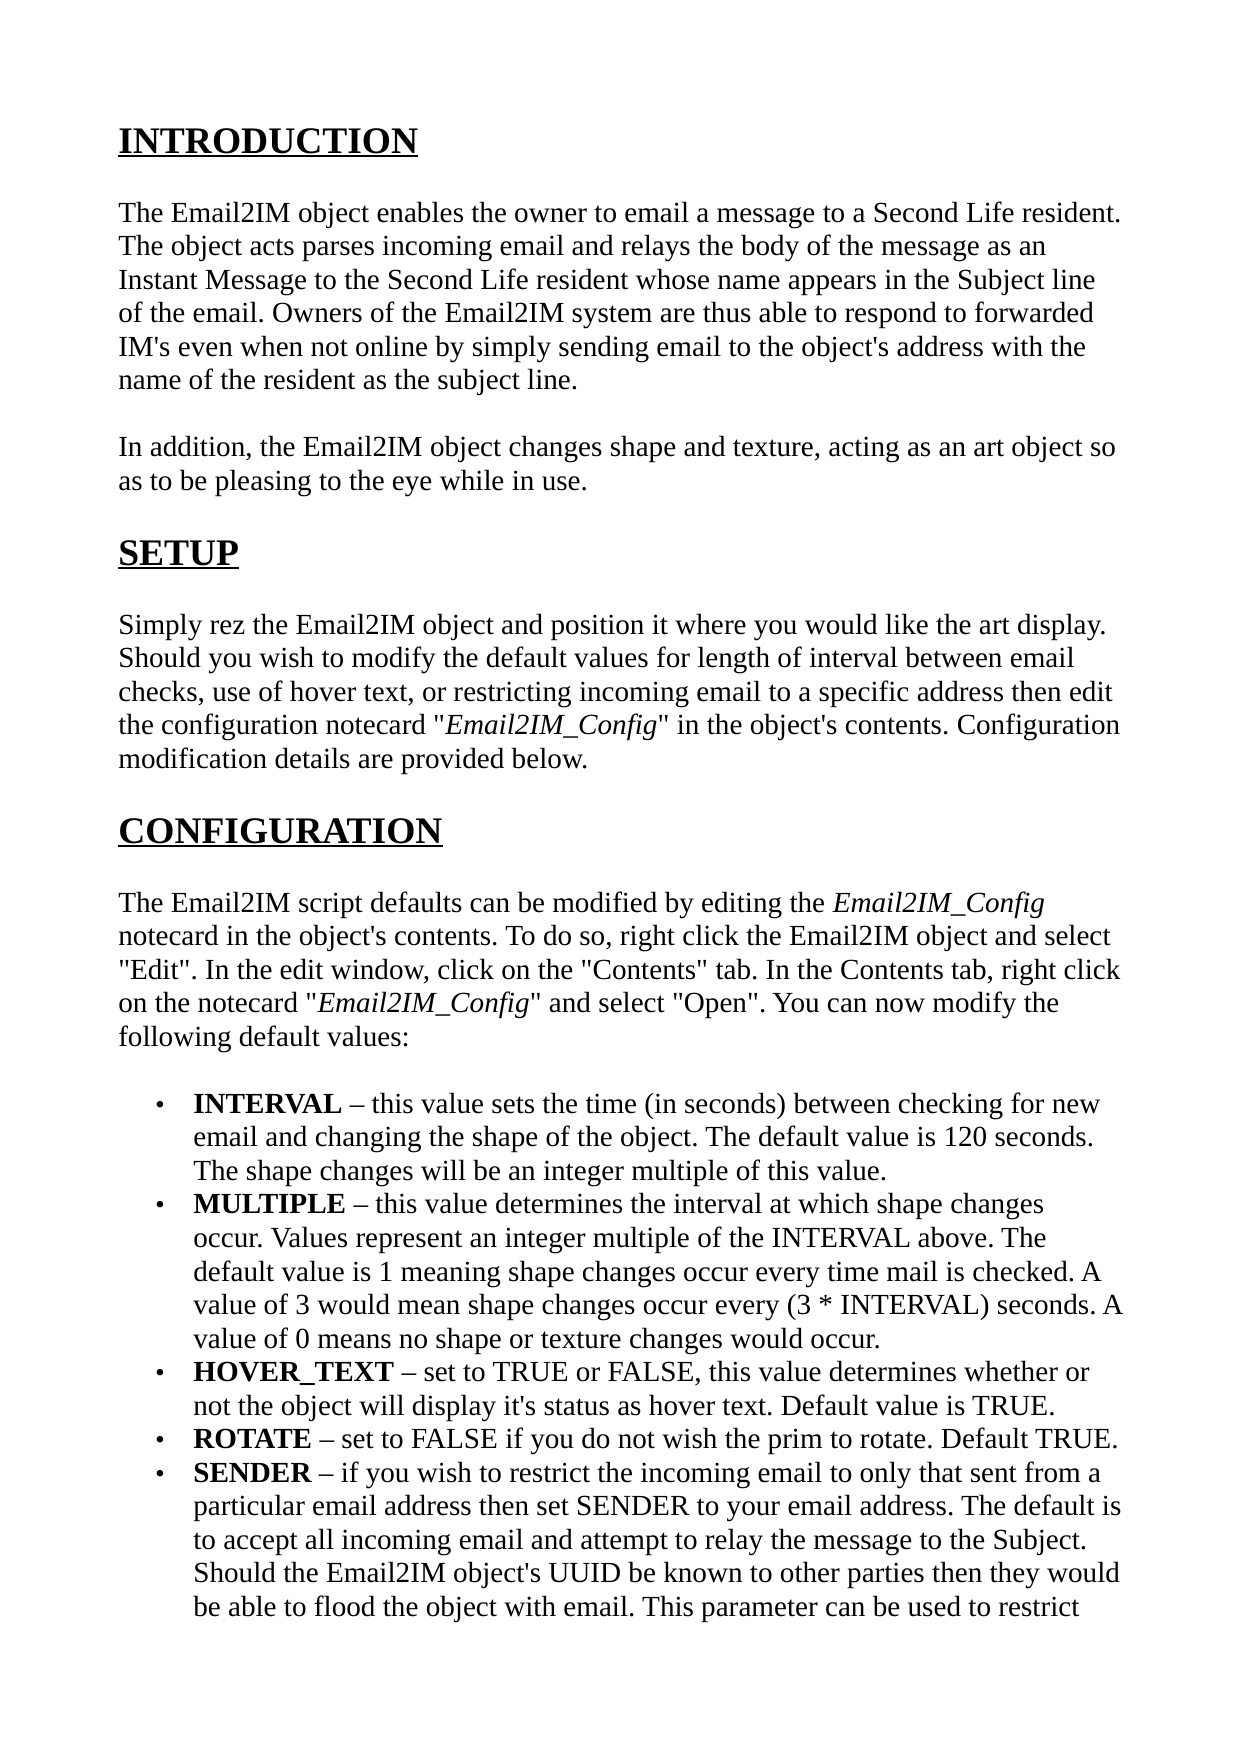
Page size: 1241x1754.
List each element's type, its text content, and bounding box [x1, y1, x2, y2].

text Simply rez the Email2IM object and position it where you would like the art display. Should you wish to modify the default values for length of interval between email checks, use of hover text, or restricting incoming email to a specific address then edit the configuration notecard "Email2IM_Config" in the object's contents. Configuration modification details are provided below. [118, 607, 1122, 774]
text SETUP [118, 530, 1122, 573]
text INTRODUCTION [118, 118, 1122, 161]
text The Email2IM script defaults can be modified by editing the Email2IM_Config notecard in the object's contents. To do so, right click the Email2IM object and select "Edit". In the edit window, click on the "Contents" tab. In the Contents tab, right click on the notecard "Email2IM_Config" and select "Open". You can now modify the following default values: [118, 885, 1122, 1052]
list INTERVAL – this value sets the time (in seconds) between checking for new email and changing the shape of the object. The default value is 120 seconds. The shape changes will be an integer multiple of this value. [156, 1086, 1122, 1187]
text CONFIGURATION [118, 808, 1122, 851]
list MULTIPLE – this value determines the interval at which shape changes occur. Values represent an integer multiple of the INTERVAL above. The default value is 1 meaning shape changes occur every time mail is checked. A value of 3 would mean shape changes occur every (3 * INTERVAL) seconds. A value of 0 means no shape or texture changes would occur. [156, 1187, 1122, 1354]
list HOVER_TEXT – set to TRUE or FALSE, this value determines whether or not the object will display it's status as hover text. Default value is TRUE. [156, 1354, 1122, 1421]
list ROTATE – set to FALSE if you do not wish the prim to rotate. Default TRUE. [156, 1421, 1122, 1455]
text The Email2IM object enables the owner to email a message to a Second Life resident. The object acts parses incoming email and relays the body of the message as an Instant Message to the Second Life resident whose name appears in the Subject line of the email. Owners of the Email2IM system are thus able to respond to forwarded IM's even when not online by simply sending email to the object's address with the name of the resident as the subject line. [118, 195, 1122, 396]
text In addition, the Email2IM object changes shape and texture, acting as an art object so as to be pleasing to the eye while in use. [118, 429, 1122, 497]
list SENDER – if you wish to restrict the incoming email to only that sent from a particular email address then set SENDER to your email address. The default is to accept all incoming email and attempt to relay the message to the Subject. Should the Email2IM object's UUID be known to other parties then they would be able to flood the object with email. This parameter can be used to restrict [156, 1455, 1122, 1623]
